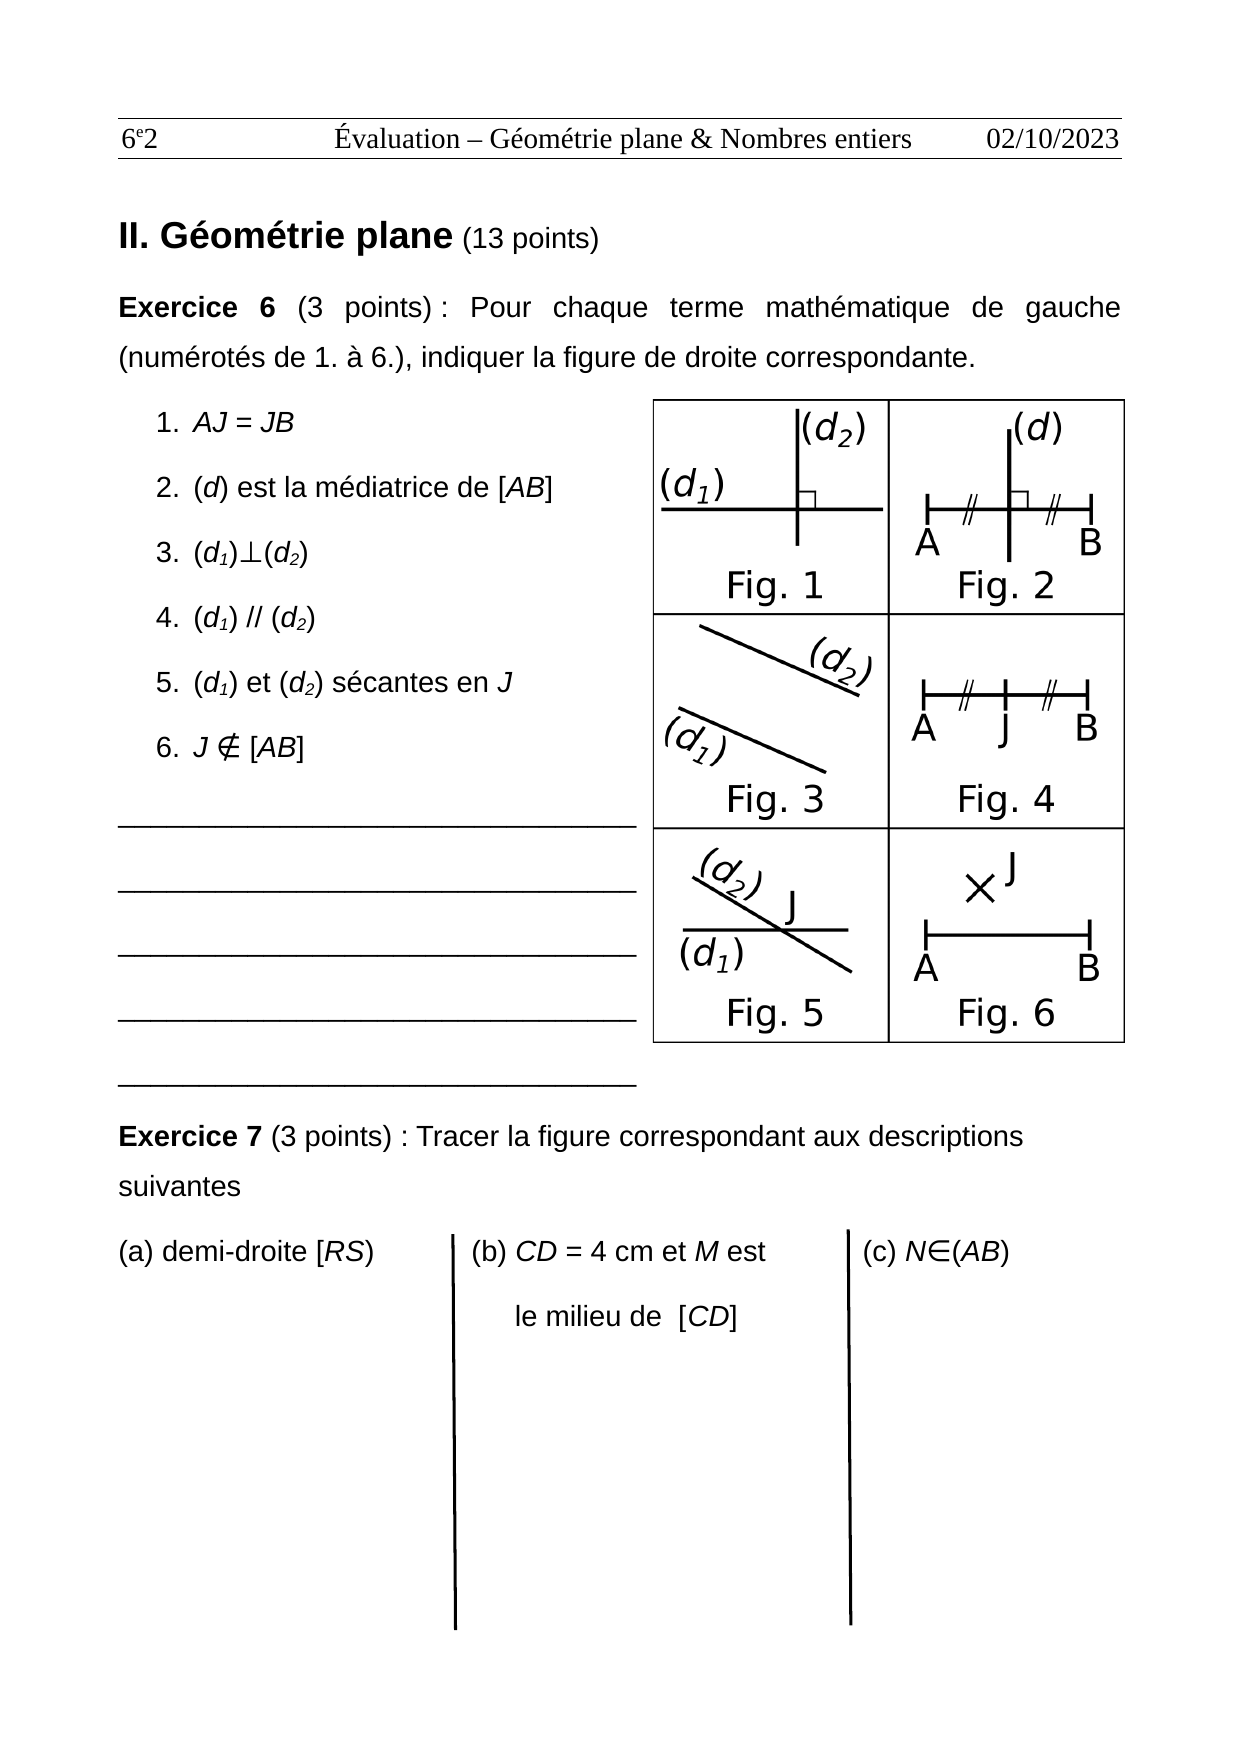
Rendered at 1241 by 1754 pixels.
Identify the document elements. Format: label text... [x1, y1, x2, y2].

text (b) CD = 4 cm et M est [455, 1234, 846, 1268]
text (c) N∈(AB) [850, 1234, 1122, 1268]
subtitle II. Géométrie plane (13 points) [118, 213, 1122, 256]
text le milieu de [CD] [455, 1299, 847, 1333]
text [851, 1299, 1122, 1333]
text ________________________________ [118, 859, 652, 893]
list J ∉ [AB] [156, 730, 652, 763]
list AJ = JB [156, 405, 652, 439]
text Exercice 7 (3 points) : Tracer la figure correspondant aux descriptions suivantes [118, 1119, 1122, 1203]
picture [652, 399, 1125, 1043]
text Exercice 6 (3 points) : Pour chaque terme mathématique de gauche (numérotés de 1. à 6.), indiquer la figure de droite correspondante. [118, 290, 1122, 374]
text (a) demi-droite [RS) [118, 1234, 451, 1268]
list (d1) et (d2) sécantes en J [156, 665, 652, 698]
list (d1) // (d2) [156, 600, 652, 633]
list (d1)⊥(d2) [156, 535, 652, 569]
text ________________________________ [118, 924, 652, 958]
text ________________________________ [118, 795, 652, 828]
list (d) est la médiatrice de [AB] [156, 470, 652, 504]
text [118, 1299, 452, 1333]
text ________________________________ [118, 1054, 1122, 1088]
text ________________________________ [118, 989, 652, 1023]
